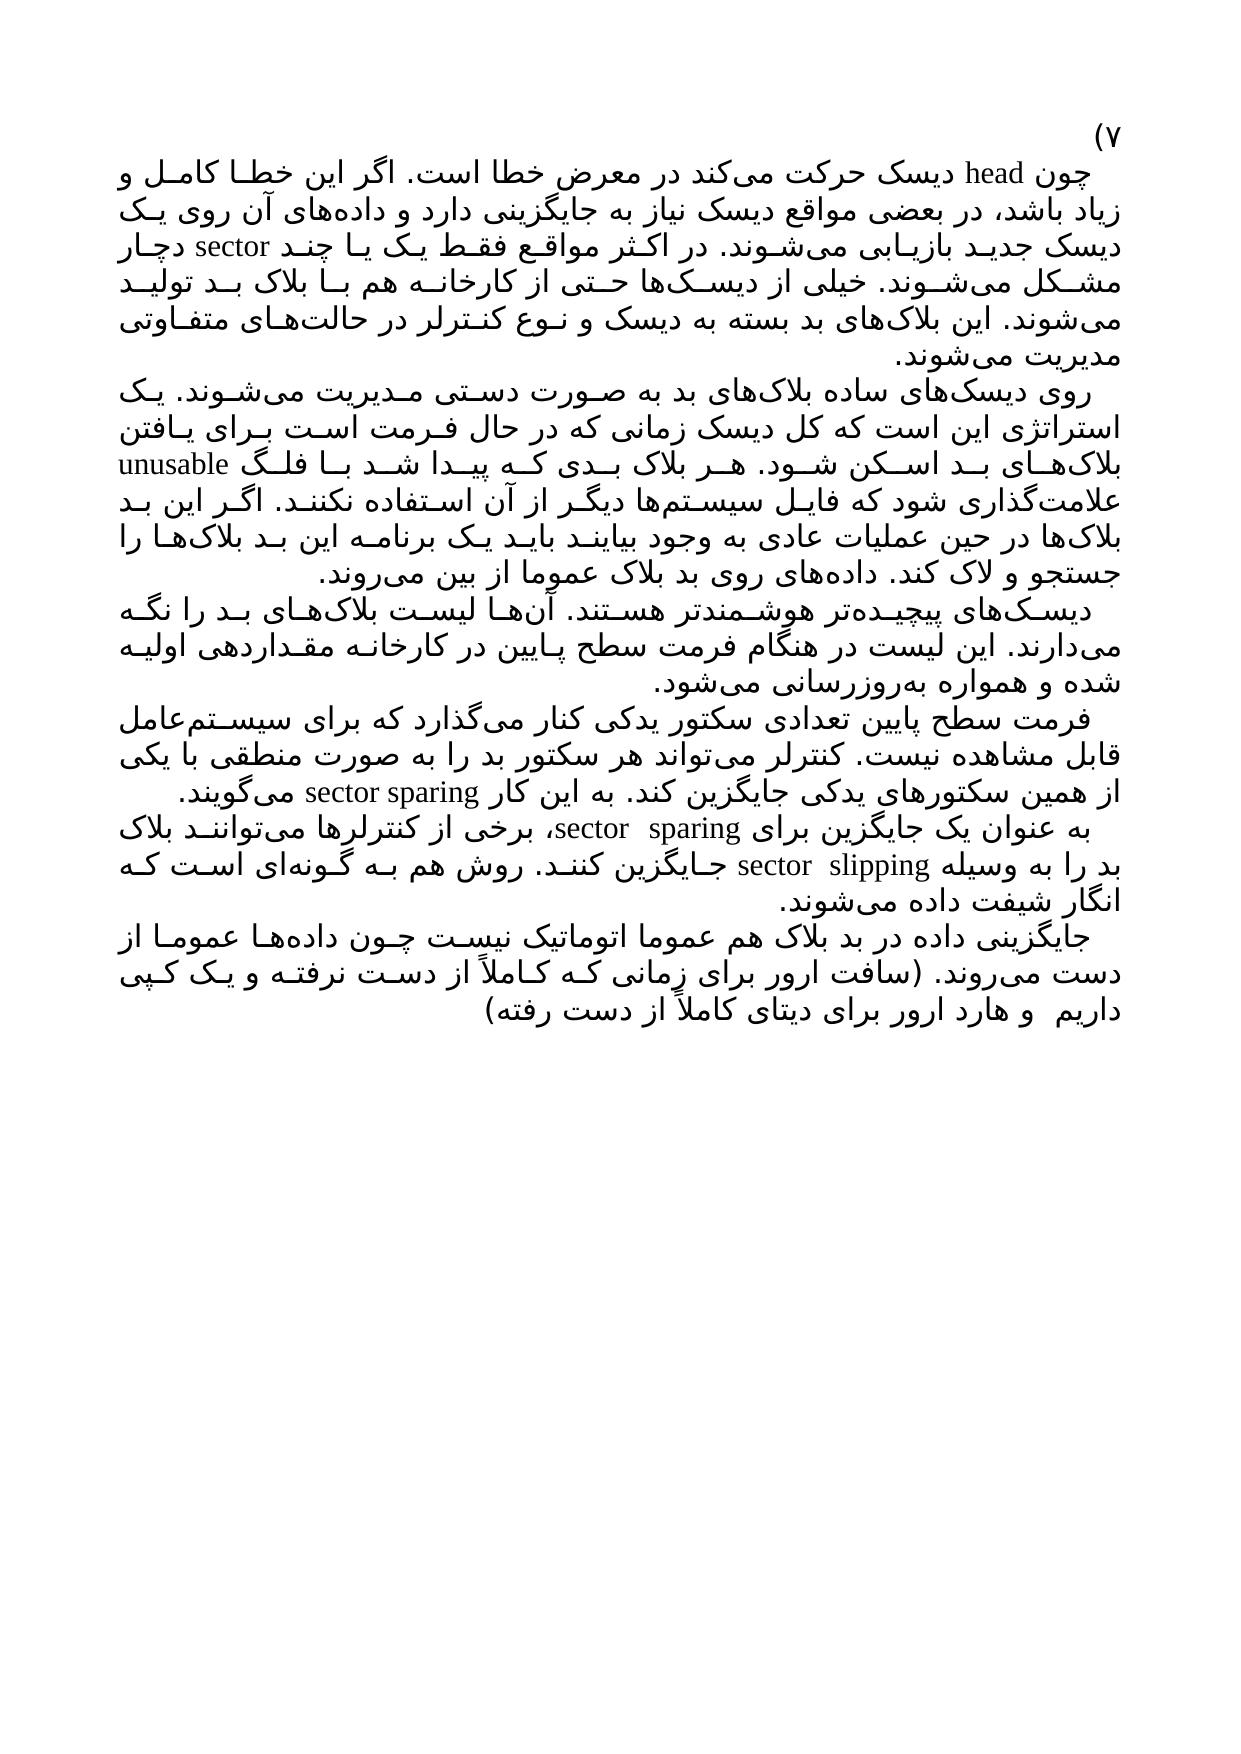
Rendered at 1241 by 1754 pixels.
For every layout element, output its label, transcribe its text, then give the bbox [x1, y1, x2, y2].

text چون head دیسک حرکت می‌کند در معرض خطا است. اگر این خطا کامل و زیاد باشد، در بعضی مواقع دیسک نیاز به جایگزینی دارد و داده‌های آن روی یک دیسک جدید باز‌یابی می‌شوند. در اکثر مواقع فقط یک یا چند sector دچار مشکل می‌شوند. خیلی از دیسک‌ها حتی از کارخانه هم با بلاک بد تولید می‌شوند. این بلاک‌های بد بسته به دیسک و نوع کنترلر در حالت‌های متفاوتی مدیریت می‌شوند. [118, 154, 1122, 373]
text روی دیسک‌های ساده بلاک‌های بد به صورت دستی مدیریت می‌شوند. یک استراتژی این است که کل دیسک زمانی که در حال فرمت است برای یافتن بلاک‌های بد اسکن شود. هر بلاک بدی که پیدا شد با فلگ unusable علامت‌گذاری شود که فایل سیستم‌ها دیگر از آن استفاده نکنند. اگر این بد بلاک‌ها در حین عملیات عادی به وجود بیایند باید یک برنامه این بد بلاک‌ها را جستجو و لاک کند. داده‌های روی بد بلاک عموما از بین می‌روند. [118, 373, 1122, 591]
text به عنوان یک جایگزین برای sector sparing، برخی از کنترلر‌ها می‌توانند بلاک بد را به وسیله sector slipping جایگزین کنند. روش هم به گونه‌ای است که انگار شیفت داده می‌شوند. [118, 809, 1122, 918]
text ۷) [118, 118, 1122, 154]
text فرمت سطح پایین تعدادی سکتور یدکی کنار می‌گذارد که برای سیستم‌عامل قابل مشاهده نیست. کنترلر می‌تواند هر سکتور بد را به صورت منطقی با یکی از همین سکتورهای یدکی جایگزین کند. به این کار sector sparing می‌گویند. [118, 700, 1122, 809]
text جایگزینی داده در بد بلاک هم عموما اتوماتیک نیست چون داده‌ها عموما از دست می‌روند. (سافت ارور برای زمانی که کاملاً از دست نرفته و یک کپی داریم و هارد ارور برای دیتای کاملاً از دست رفته) [118, 918, 1122, 1028]
text دیسک‌های پیچیده‌تر هوشمند‌تر هستند. آن‌ها لیست بلاک‌های بد را نگه می‌دارند. این لیست در هنگام فرمت سطح پایین در کارخانه مقداردهی اولیه شده و همواره به‌روزرسانی می‌شود. [118, 591, 1122, 700]
